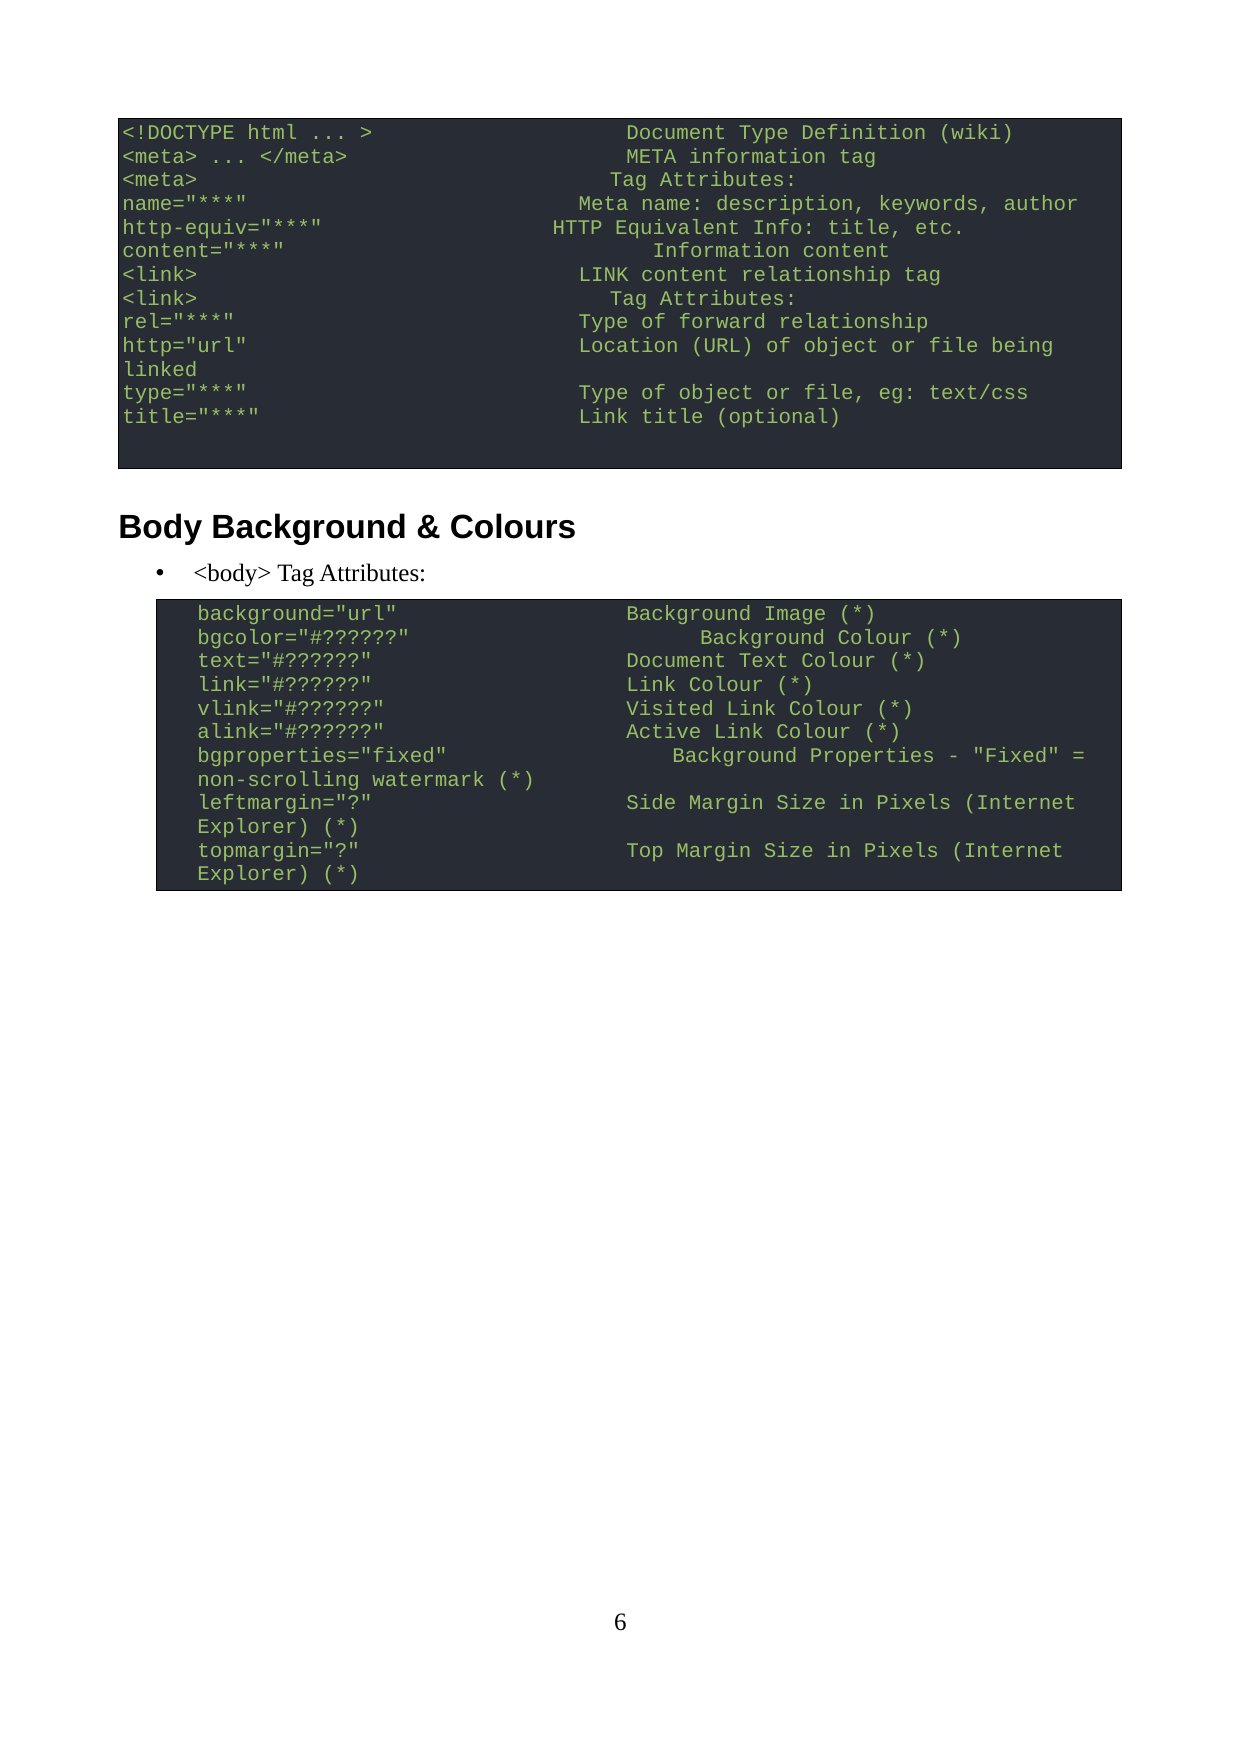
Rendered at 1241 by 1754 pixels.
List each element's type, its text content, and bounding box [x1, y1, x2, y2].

list leftmargin="?" Side Margin Size in Pixels (Internet Explorer) (*) [157, 788, 1121, 836]
text <meta> Tag Attributes: [119, 165, 1121, 189]
list alink="#??????" Active Link Colour (*) [157, 717, 1121, 741]
text name="***" Meta name: description, keywords, author [119, 189, 1121, 213]
text http-equiv="***" HTTP Equivalent Info: title, etc. [119, 213, 1121, 236]
text content="***" Information content [119, 236, 1121, 260]
list link="#??????" Link Colour (*) [157, 670, 1121, 694]
text <meta> ... </meta> META information tag [119, 142, 1121, 165]
text <!DOCTYPE html ... > Document Type Definition (wiki) [119, 119, 1121, 142]
list background="url" Background Image (*) [157, 600, 1121, 623]
text title="***" Link title (optional) [119, 402, 1121, 429]
list <body> Tag Attributes: [156, 558, 1122, 587]
list topmargin="?" Top Margin Size in Pixels (Internet Explorer) (*) [157, 836, 1121, 890]
text <link> Tag Attributes: [119, 284, 1121, 307]
list text="#??????" Document Text Colour (*) [157, 647, 1121, 670]
text http="url" Location (URL) of object or file being linked [119, 331, 1121, 378]
text <link> LINK content relationship tag [119, 260, 1121, 284]
text rel="***" Type of forward relationship [119, 307, 1121, 331]
list bgproperties="fixed" Background Properties - "Fixed" = non-scrolling watermark (*) [157, 741, 1121, 788]
list bgcolor="#??????" Background Colour (*) [157, 623, 1121, 647]
subtitle Body Background & Colours [118, 507, 1122, 546]
list vlink="#??????" Visited Link Colour (*) [157, 694, 1121, 717]
text type="***" Type of object or file, eg: text/css [119, 378, 1121, 402]
